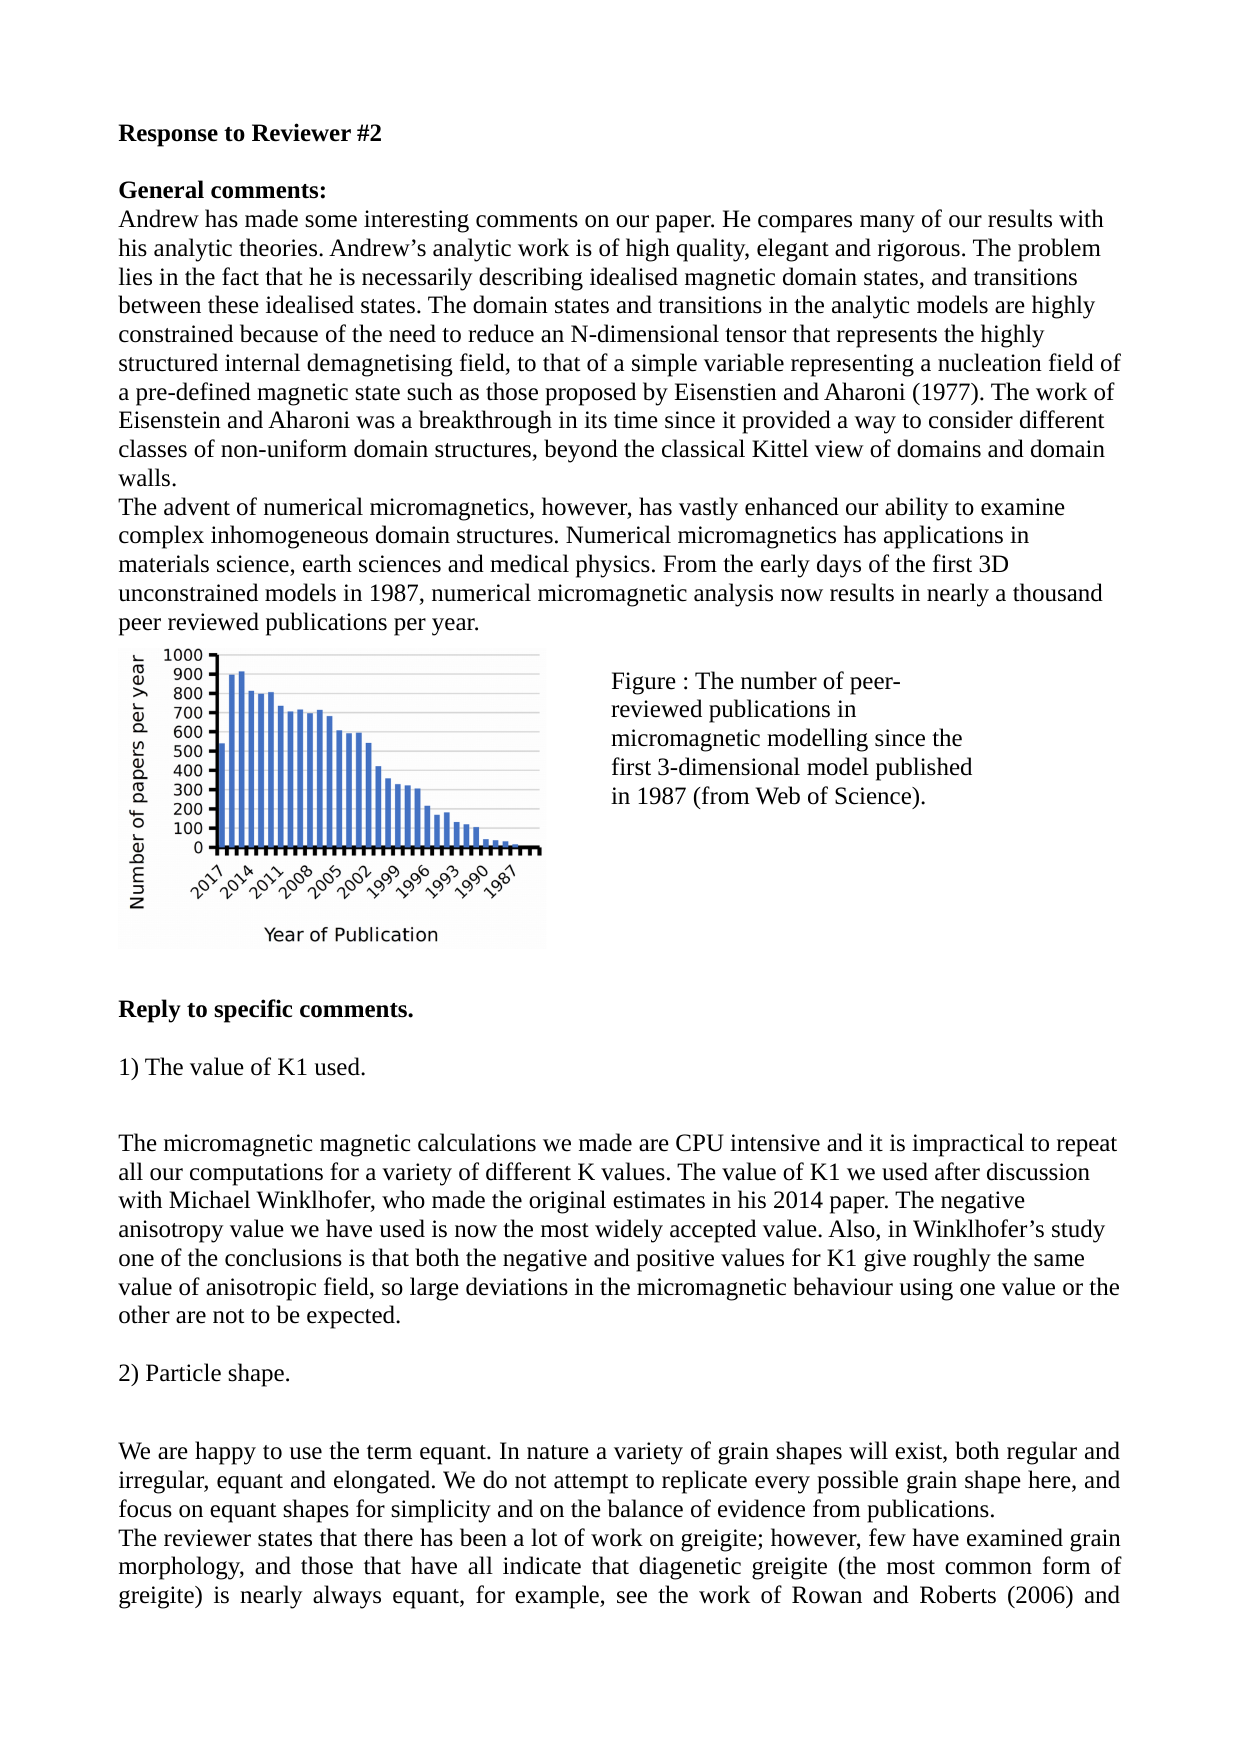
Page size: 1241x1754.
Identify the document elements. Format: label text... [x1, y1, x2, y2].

text Reply to specific comments. [118, 994, 1122, 1023]
picture [118, 648, 547, 949]
text Response to Reviewer #2 [118, 118, 1122, 147]
list 1) The value of K1 used. [118, 1052, 1122, 1081]
text The reviewer states that there has been a lot of work on greigite; however, few have examined grain morphology, and those that have all indicate that diagenetic greigite (the most common form of greigite) is nearly always equant, for example, see the work of Rowan and Roberts (2006) and [118, 1523, 1122, 1609]
text General comments: [118, 176, 1122, 204]
list 2) Particle shape. [118, 1358, 1122, 1387]
text The advent of numerical micromagnetics, however, has vastly enhanced our ability to examine complex inhomogeneous domain structures. Numerical micromagnetics has applications in materials science, earth sciences and medical physics. From the early days of the first 3D unconstrained models in 1987, numerical micromagnetic analysis now results in nearly a thousand peer reviewed publications per year. [118, 492, 1122, 636]
text The micromagnetic magnetic calculations we made are CPU intensive and it is impractical to repeat all our computations for a variety of different K values. The value of K1 we used after discussion with Michael Winklhofer, who made the original estimates in his 2014 paper. The negative anisotropy value we have used is now the most widely accepted value. Also, in Winklhofer’s study one of the conclusions is that both the negative and positive values for K1 give roughly the same value of anisotropic field, so large deviations in the micromagnetic behaviour using one value or the other are not to be expected. [118, 1128, 1122, 1329]
text Andrew has made some interesting comments on our paper. He compares many of our results with his analytic theories. Andrew’s analytic work is of high quality, elegant and rigorous. The problem lies in the fact that he is necessarily describing idealised magnetic domain states, and transitions between these idealised states. The domain states and transitions in the analytic models are highly constrained because of the need to reduce an N-dimensional tensor that represents the highly structured internal demagnetising field, to that of a simple variable representing a nucleation field of a pre-defined magnetic state such as those proposed by Eisenstien and Aharoni (1977). The work of Eisenstein and Aharoni was a breakthrough in its time since it provided a way to consider different classes of non-uniform domain structures, beyond the classical Kittel view of domains and domain walls. [118, 204, 1122, 492]
text We are happy to use the term equant. In nature a variety of grain shapes will exist, both regular and irregular, equant and elongated. We do not attempt to replicate every possible grain shape here, and focus on equant shapes for simplicity and on the balance of evidence from publications. [118, 1436, 1122, 1523]
